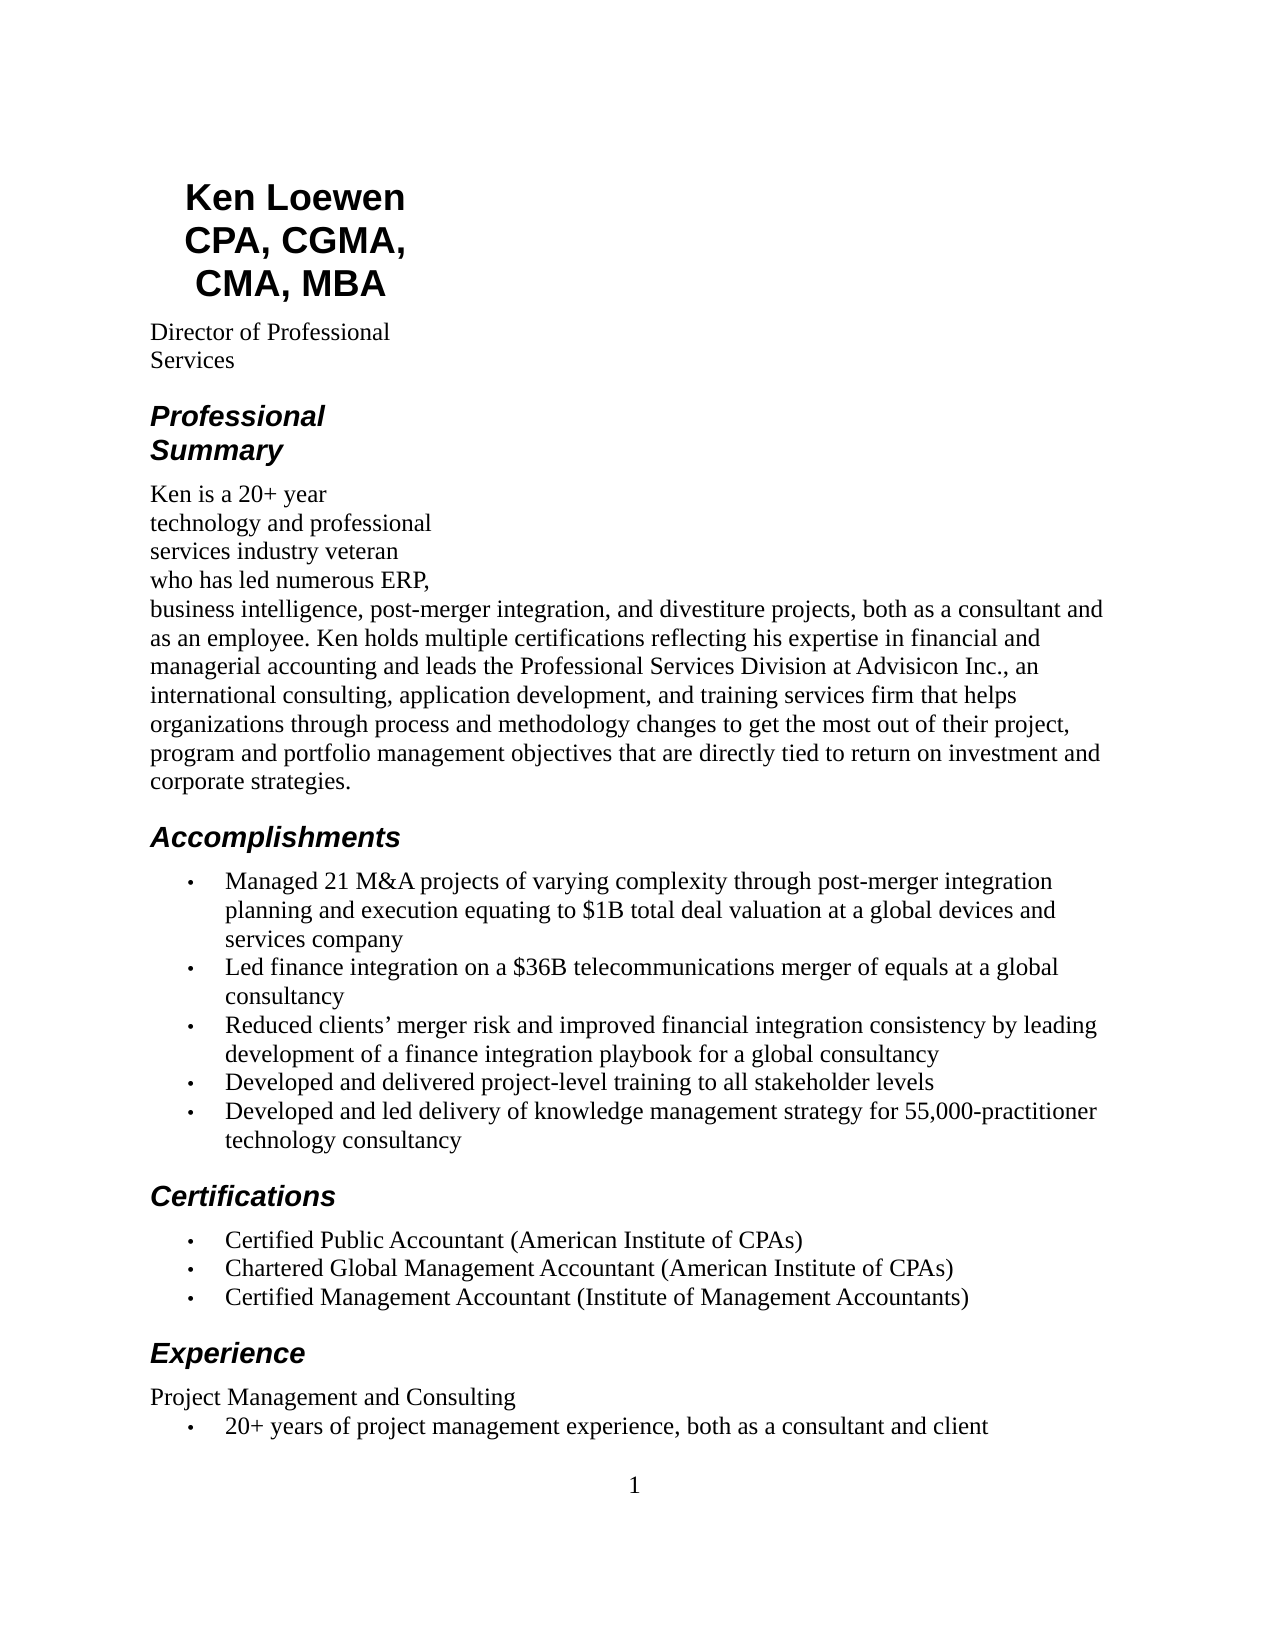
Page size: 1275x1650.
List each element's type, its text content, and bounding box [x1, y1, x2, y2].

list Reduced clients’ merger risk and improved financial integration consistency by leading development of a finance integration playbook for a global consultancy [187, 1010, 1125, 1067]
list Chartered Global Management Accountant (American Institute of CPAs) [187, 1253, 1125, 1282]
subtitle Certifications [150, 1179, 1125, 1212]
list Managed 21 M&A projects of varying complexity through post-merger integration planning and execution equating to $1B total deal valuation at a global devices and services company [187, 866, 1125, 952]
title Director of Professional Services [150, 317, 1125, 374]
text Ken is a 20+ year technology and professional services industry veteran who has led numerous ERP, business intelligence, post-merger integration, and divestiture projects, both as a consultant and as an employee. Ken holds multiple certifications reflecting his expertise in financial and managerial accounting and leads the Professional Services Division at Advisicon Inc., an international consulting, application development, and training services firm that helps organizations through process and methodology changes to get the most out of their project, program and portfolio management objectives that are directly tied to return on investment and corporate strategies. [150, 479, 1125, 795]
list 20+ years of project management experience, both as a consultant and client [187, 1411, 1125, 1439]
list Developed and led delivery of knowledge management strategy for 55,000-practitioner technology consultancy [187, 1096, 1125, 1154]
title Ken Loewen CPA, CGMA, CMA, MBA [150, 175, 1125, 304]
list Developed and delivered project-level training to all stakeholder levels [187, 1067, 1125, 1096]
subtitle Experience [150, 1336, 1125, 1369]
list Certified Management Accountant (Institute of Management Accountants) [187, 1282, 1125, 1311]
subtitle Accomplishments [150, 820, 1125, 854]
list Certified Public Accountant (American Institute of CPAs) [187, 1225, 1125, 1253]
subtitle Professional Summary [150, 399, 1125, 466]
text Project Management and Consulting [150, 1382, 1125, 1411]
list Led finance integration on a $36B telecommunications merger of equals at a global consultancy [187, 952, 1125, 1010]
